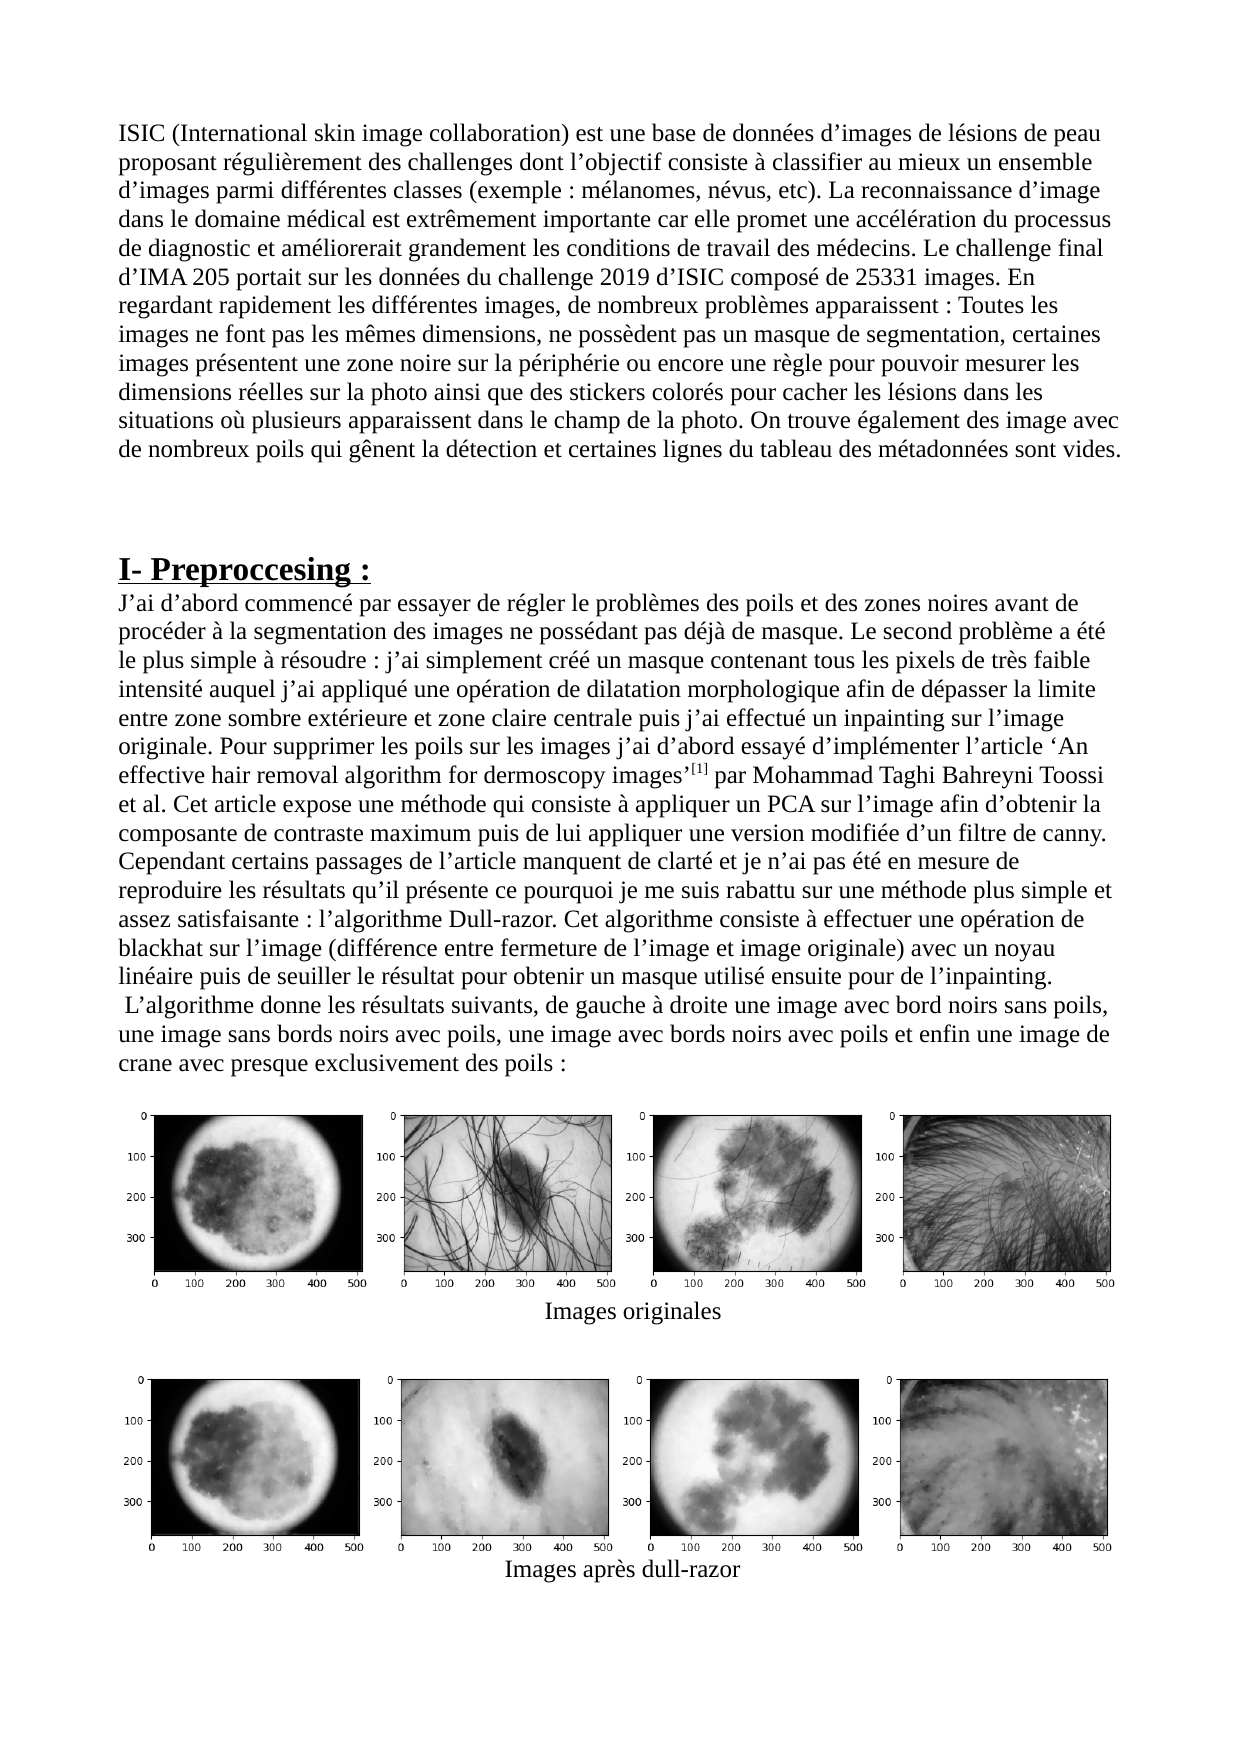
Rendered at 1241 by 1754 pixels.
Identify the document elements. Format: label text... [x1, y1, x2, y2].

picture [118, 1103, 1123, 1297]
text J’ai d’abord commencé par essayer de régler le problèmes des poils et des zones noires avant de procéder à la segmentation des images ne possédant pas déjà de masque. Le second problème a été le plus simple à résoudre : j’ai simplement créé un masque contenant tous les pixels de très faible intensité auquel j’ai appliqué une opération de dilatation morphologique afin de dépasser la limite entre zone sombre extérieure et zone claire centrale puis j’ai effectué un inpainting sur l’image originale. Pour supprimer les poils sur les images j’ai d’abord essayé d’implémenter l’article ‘An effective hair removal algorithm for dermoscopy images’[1] par Mohammad Taghi Bahreyni Toossi et al. Cet article expose une méthode qui consiste à appliquer un PCA sur l’image afin d’obtenir la composante de contraste maximum puis de lui appliquer une version modifiée d’un filtre de canny. Cependant certains passages de l’article manquent de clarté et je n’ai pas été en mesure de reproduire les résultats qu’il présente ce pourquoi je me suis rabattu sur une méthode plus simple et assez satisfaisante : l’algorithme Dull-razor. Cet algorithme consiste à effectuer une opération de blackhat sur l’image (différence entre fermeture de l’image et image originale) avec un noyau linéaire puis de seuiller le résultat pour obtenir un masque utilisé ensuite pour de l’inpainting. [118, 588, 1122, 990]
picture [115, 1367, 1120, 1561]
text I- Preproccesing : [118, 549, 1122, 588]
text ISIC (International skin image collaboration) est une base de données d’images de lésions de peau proposant régulièrement des challenges dont l’objectif consiste à classifier au mieux un ensemble d’images parmi différentes classes (exemple : mélanomes, névus, etc). La reconnaissance d’image dans le domaine médical est extrêmement importante car elle promet une accélération du processus de diagnostic et améliorerait grandement les conditions de travail des médecins. Le challenge final d’IMA 205 portait sur les données du challenge 2019 d’ISIC composé de 25331 images. En regardant rapidement les différentes images, de nombreux problèmes apparaissent : Toutes les images ne font pas les mêmes dimensions, ne possèdent pas un masque de segmentation, certaines images présentent une zone noire sur la périphérie ou encore une règle pour pouvoir mesurer les dimensions réelles sur la photo ainsi que des stickers colorés pour cacher les lésions dans les situations où plusieurs apparaissent dans le champ de la photo. On trouve également des image avec de nombreux poils qui gênent la détection et certaines lignes du tableau des métadonnées sont vides. [118, 118, 1122, 463]
text L’algorithme donne les résultats suivants, de gauche à droite une image avec bord noirs sans poils, une image sans bords noirs avec poils, une image avec bords noirs avec poils et enfin une image de crane avec presque exclusivement des poils : [118, 1297, 1122, 1590]
text L’algorithme donne les résultats suivants, de gauche à droite une image avec bord noirs sans poils, une image sans bords noirs avec poils, une image avec bords noirs avec poils et enfin une image de crane avec presque exclusivement des poils : [118, 990, 1122, 1103]
